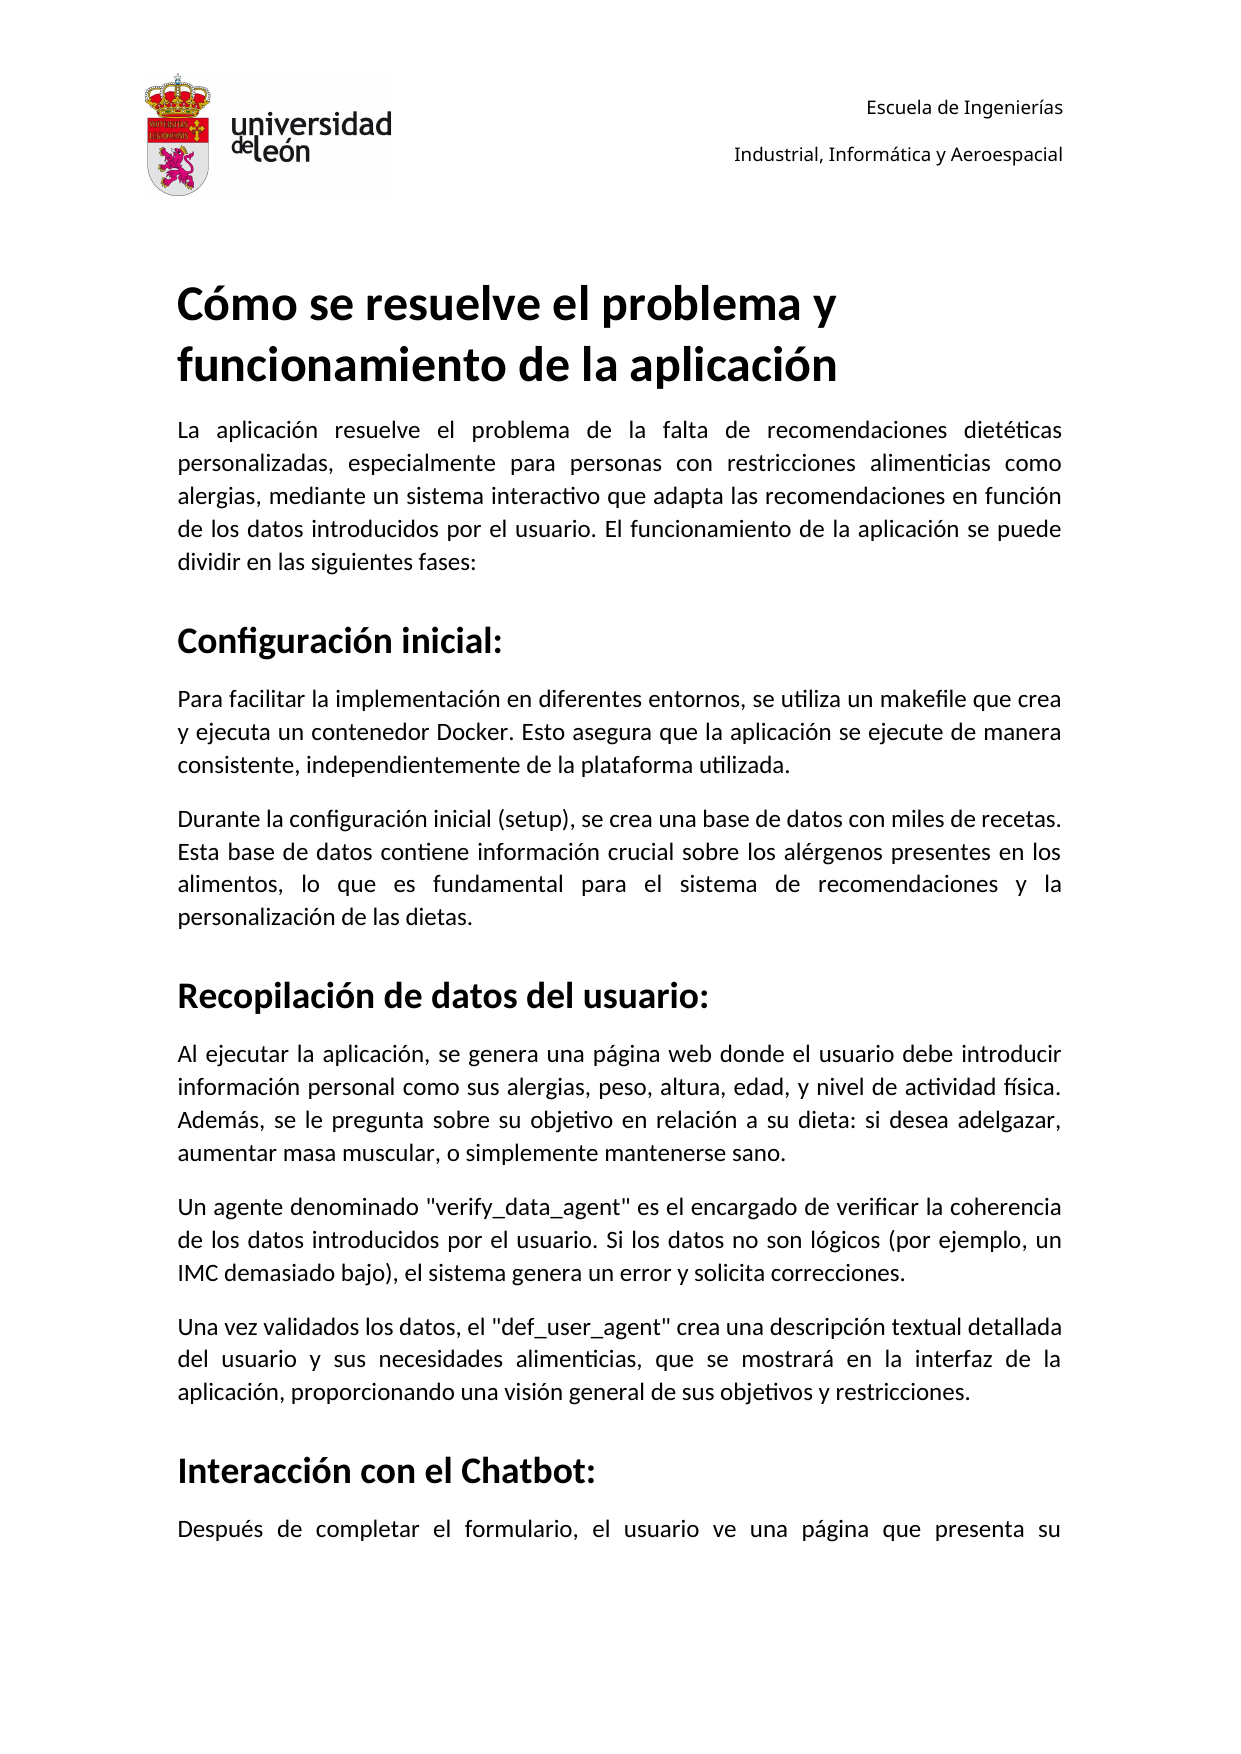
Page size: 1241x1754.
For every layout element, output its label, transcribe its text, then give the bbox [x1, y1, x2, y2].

text Después de completar el formulario, el usuario ve una página que presenta su [177, 1514, 1063, 1544]
text Para facilitar la implementación en diferentes entornos, se utiliza un makefile que crea y ejecuta un contenedor Docker. Esto asegura que la aplicación se ejecute de manera consistente, independientemente de la plataforma utilizada. [177, 683, 1063, 779]
text Una vez validados los datos, el "def_user_agent" crea una descripción textual detallada del usuario y sus necesidades alimenticias, que se mostrará en la interfaz de la aplicación, proporcionando una visión general de sus objetivos y restricciones. [177, 1311, 1063, 1407]
picture [144, 73, 392, 197]
subtitle Interacción con el Chatbot: [177, 1447, 1063, 1493]
subtitle Recopilación de datos del usuario: [177, 972, 1063, 1018]
text Al ejecutar la aplicación, se genera una página web donde el usuario debe introducir información personal como sus alergias, peso, altura, edad, y nivel de actividad física. Además, se le pregunta sobre su objetivo en relación a su dieta: si desea adelgazar, aumentar masa muscular, o simplemente mantenerse sano. [177, 1039, 1063, 1168]
text Durante la configuración inicial (setup), se crea una base de datos con miles de recetas. Esta base de datos contiene información crucial sobre los alérgenos presentes en los alimentos, lo que es fundamental para el sistema de recomendaciones y la personalización de las dietas. [177, 803, 1063, 932]
text Un agente denominado "verify_data_agent" es el encargado de verificar la coherencia de los datos introducidos por el usuario. Si los datos no son lógicos (por ejemplo, un IMC demasiado bajo), el sistema genera un error y solicita correcciones. [177, 1191, 1063, 1287]
text La aplicación resuelve el problema de la falta de recomendaciones dietéticas personalizadas, especialmente para personas con restricciones alimenticias como alergias, mediante un sistema interactivo que adapta las recomendaciones en función de los datos introducidos por el usuario. El funcionamiento de la aplicación se puede dividir en las siguientes fases: [177, 414, 1063, 577]
subtitle Configuración inicial: [177, 617, 1063, 662]
subtitle Cómo se resuelve el problema y funcionamiento de la aplicación [177, 272, 1063, 394]
